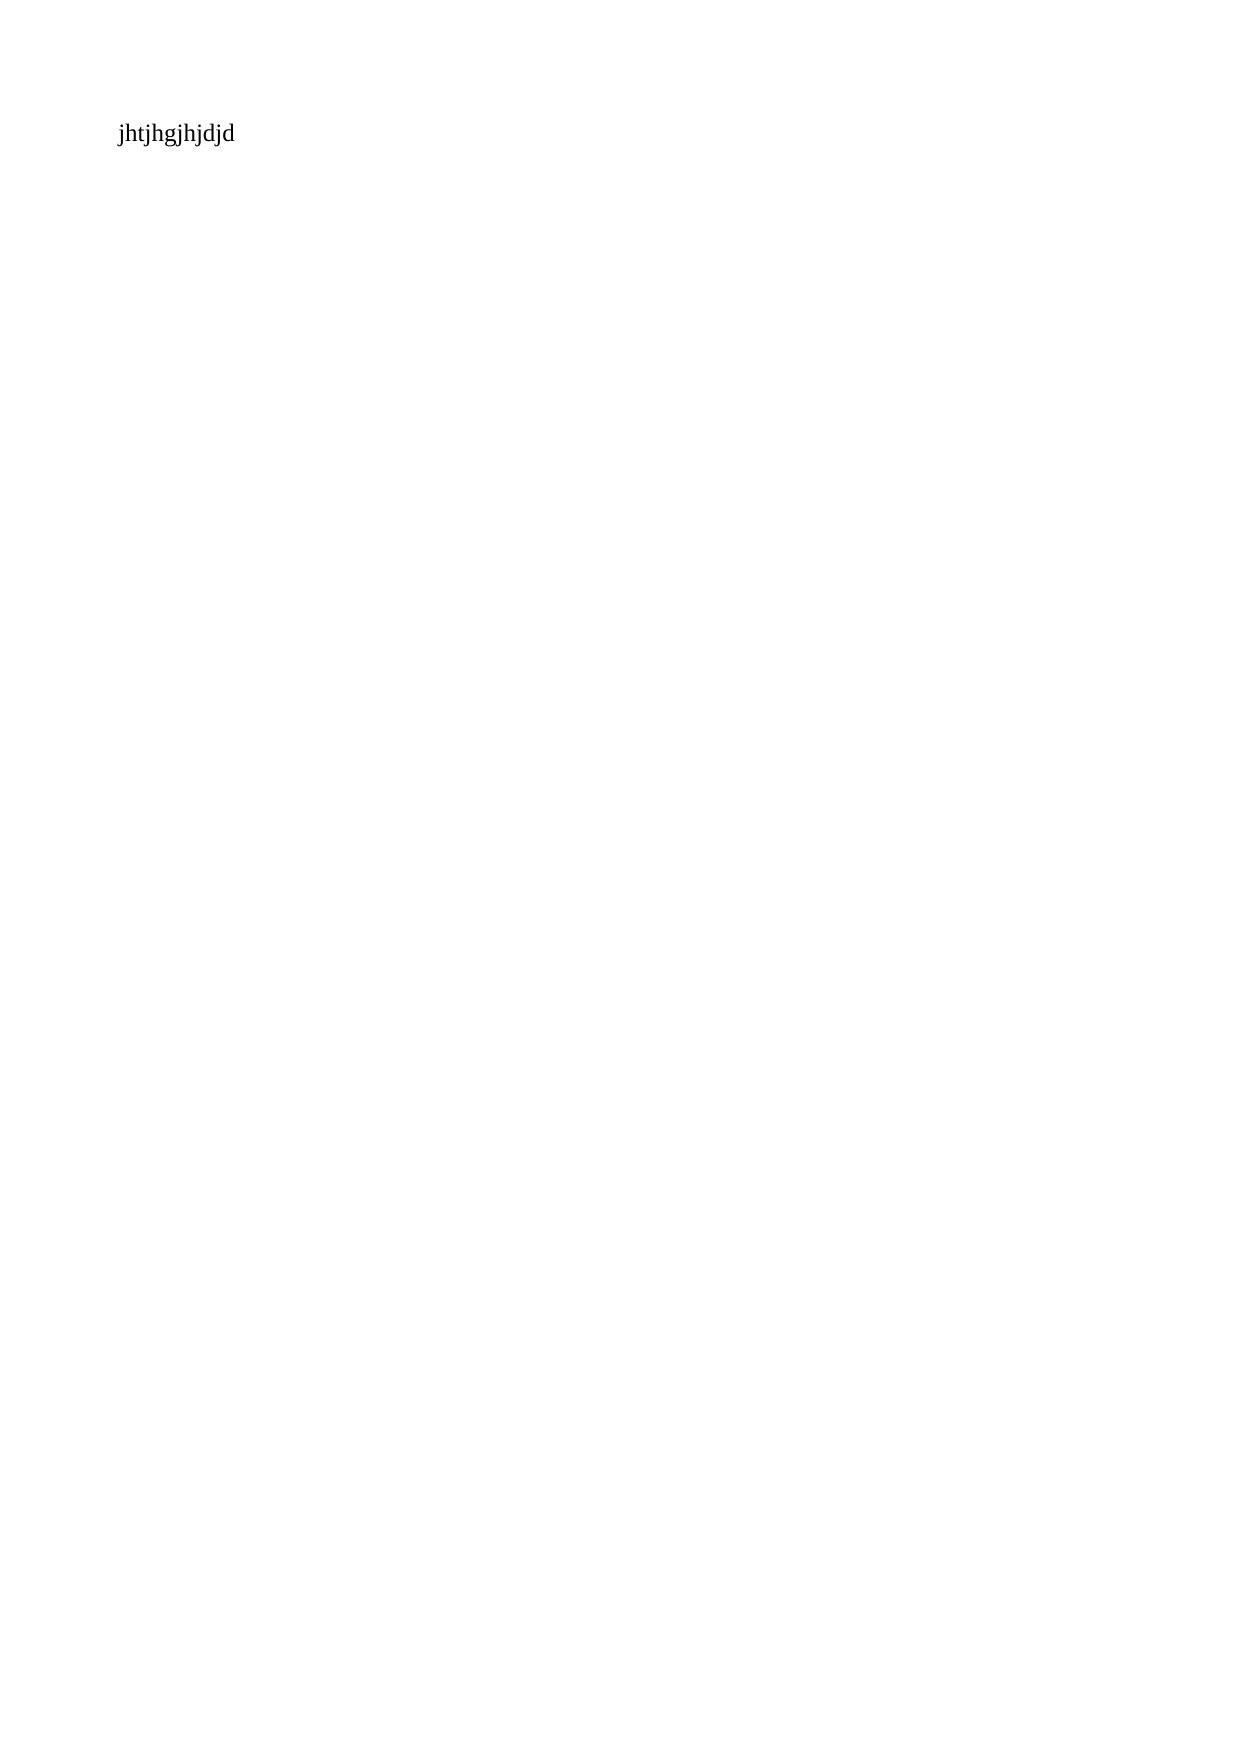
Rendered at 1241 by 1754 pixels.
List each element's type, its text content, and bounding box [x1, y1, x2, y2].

text jhtjhgjhjdjd [118, 118, 1122, 147]
